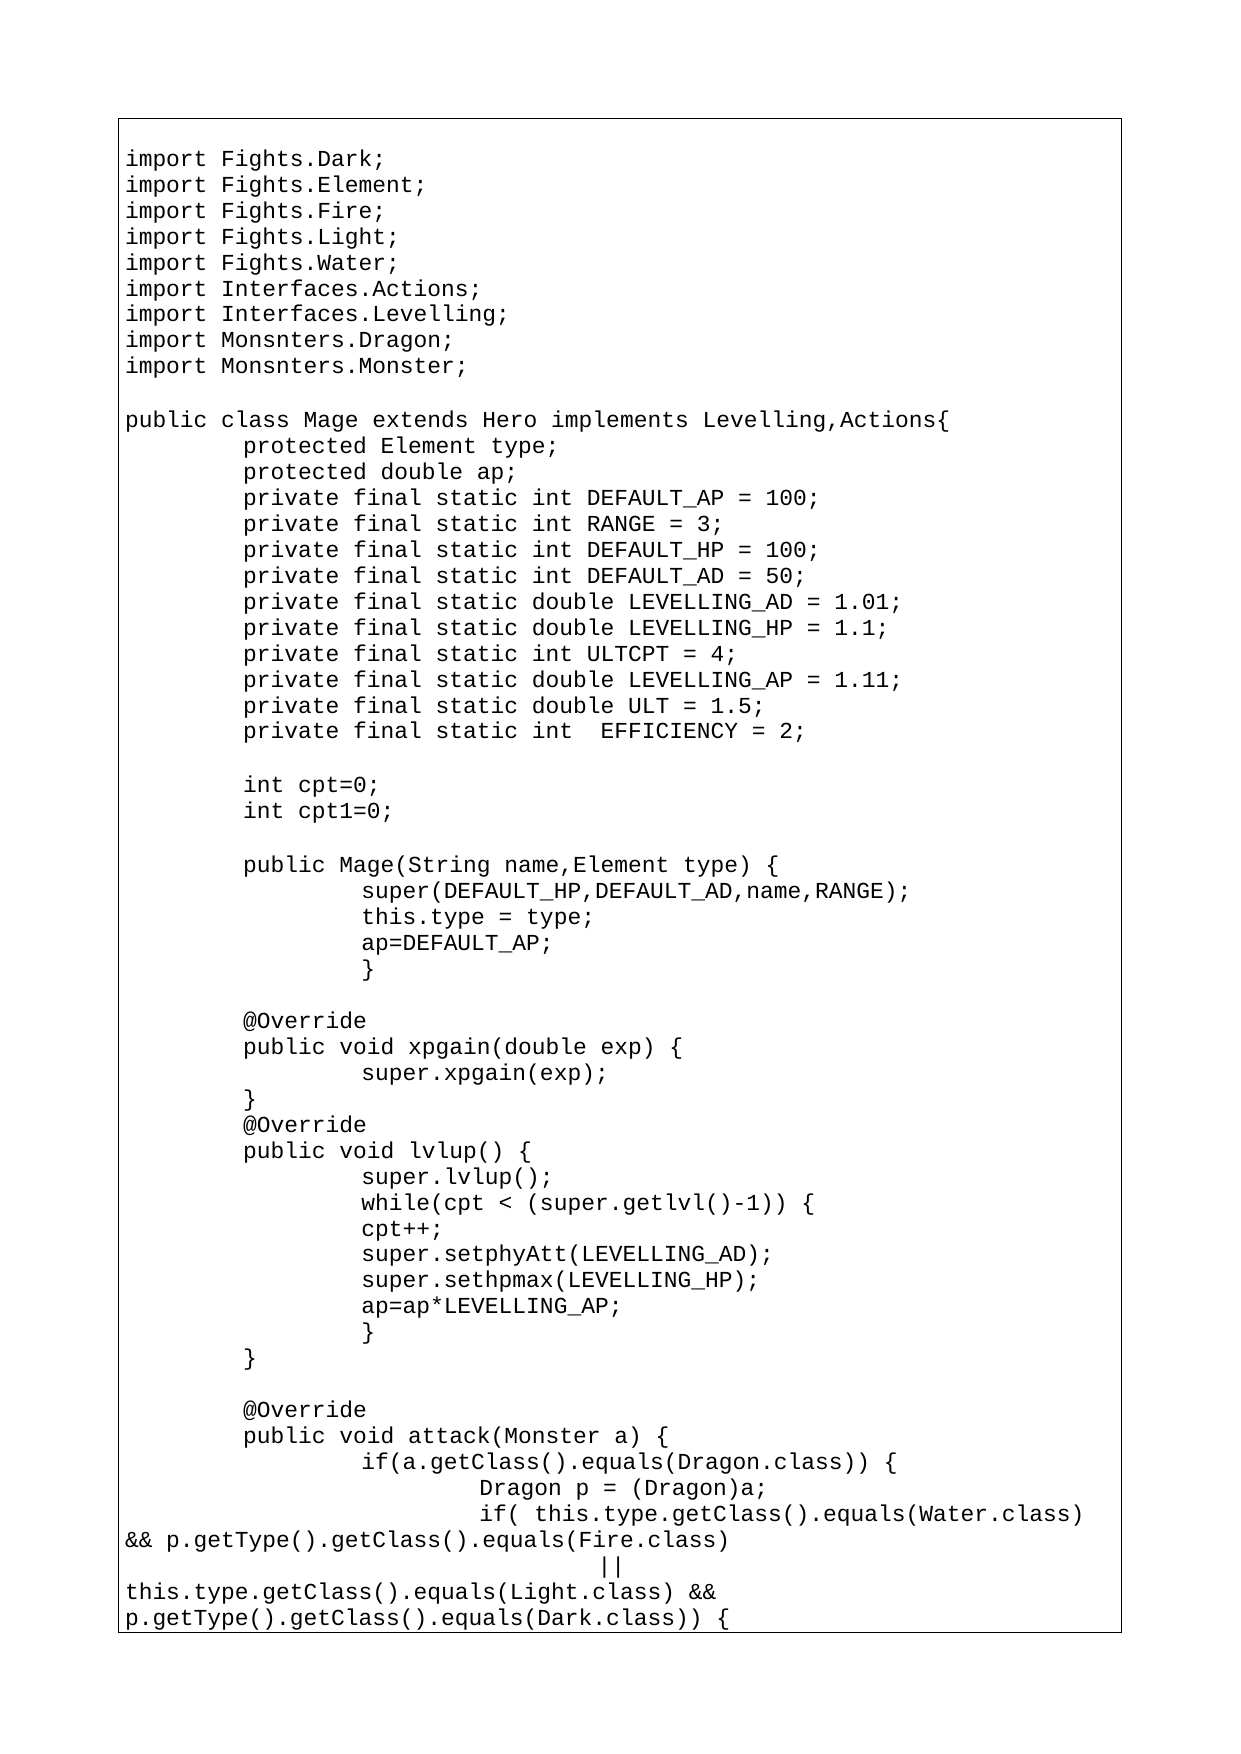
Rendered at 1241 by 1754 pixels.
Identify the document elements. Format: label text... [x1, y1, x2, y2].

table_header import Fights.Dark; import Fights.Element; import Fights.Fire; import Fights.Light; import Fights.Water; import Interfaces.Actions; import Interfaces.Levelling; import Monsnters.Dragon; import Monsnters.Monster; public class Mage extends Hero implements Levelling,Actions{ protected Element type; protected double ap; private final static int DEFAULT_AP = 100; private final static int RANGE = 3; private final static int DEFAULT_HP = 100; private final static int DEFAULT_AD = 50; private final static double LEVELLING_AD = 1.01; private final static double LEVELLING_HP = 1.1; private final static int ULTCPT = 4; private final static double LEVELLING_AP = 1.11; private final static double ULT = 1.5; private final static int EFFICIENCY = 2; int cpt=0; int cpt1=0; public Mage(String name,Element type) { super(DEFAULT_HP,DEFAULT_AD,name,RANGE); this.type = type; ap=DEFAULT_AP; } @Override public void xpgain(double exp) { super.xpgain(exp); } @Override public void lvlup() { super.lvlup(); while(cpt < (super.getlvl()-1)) { cpt++; super.setphyAtt(LEVELLING_AD); super.sethpmax(LEVELLING_HP); ap=ap*LEVELLING_AP; } } @Override public void attack(Monster a) { if(a.getClass().equals(Dragon.class)) { Dragon p = (Dragon)a; if( this.type.getClass().equals(Water.class) && p.getType().getClass().equals(Fire.class) || this.type.getClass().equals(Light.class) && p.getType().getClass().equals(Dark.class)) { [119, 119, 1121, 1632]
